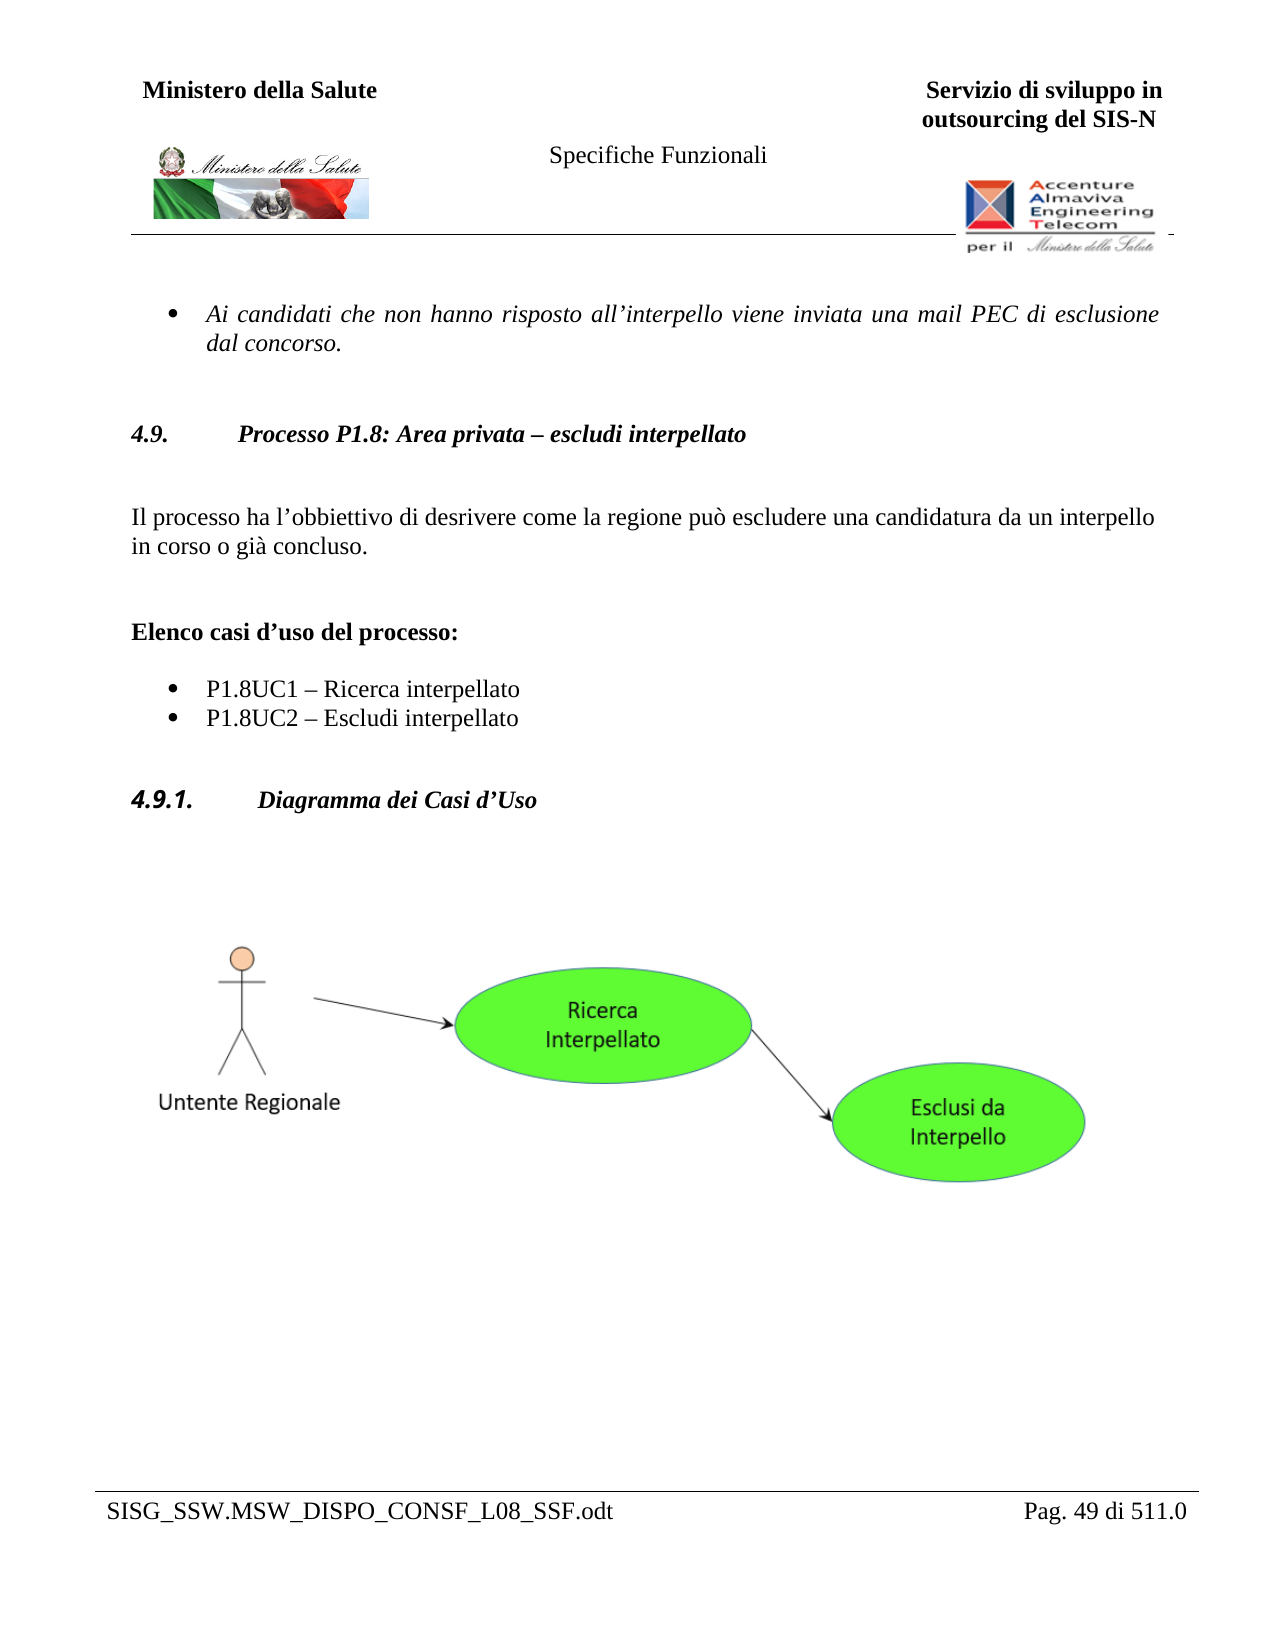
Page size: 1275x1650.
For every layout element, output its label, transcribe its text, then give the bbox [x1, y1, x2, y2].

list P1.8UC1 – Ricerca interpellato [169, 674, 1162, 703]
list P1.8UC2 – Escludi interpellato [169, 703, 1162, 732]
text Il processo ha l’obbiettivo di desrivere come la regione può escludere una candidatura da un interpello in corso o già concluso. [131, 502, 1162, 559]
subtitle Diagramma dei Casi d’Uso [131, 782, 1162, 816]
list Ai candidati che non hanno risposto all’interpello viene inviata una mail PEC di esclusione dal concorso. [169, 299, 1162, 357]
subtitle Processo P1.8: Area privata – escludi interpellato [131, 419, 1162, 448]
text Elenco casi d’uso del processo: [131, 617, 1162, 646]
